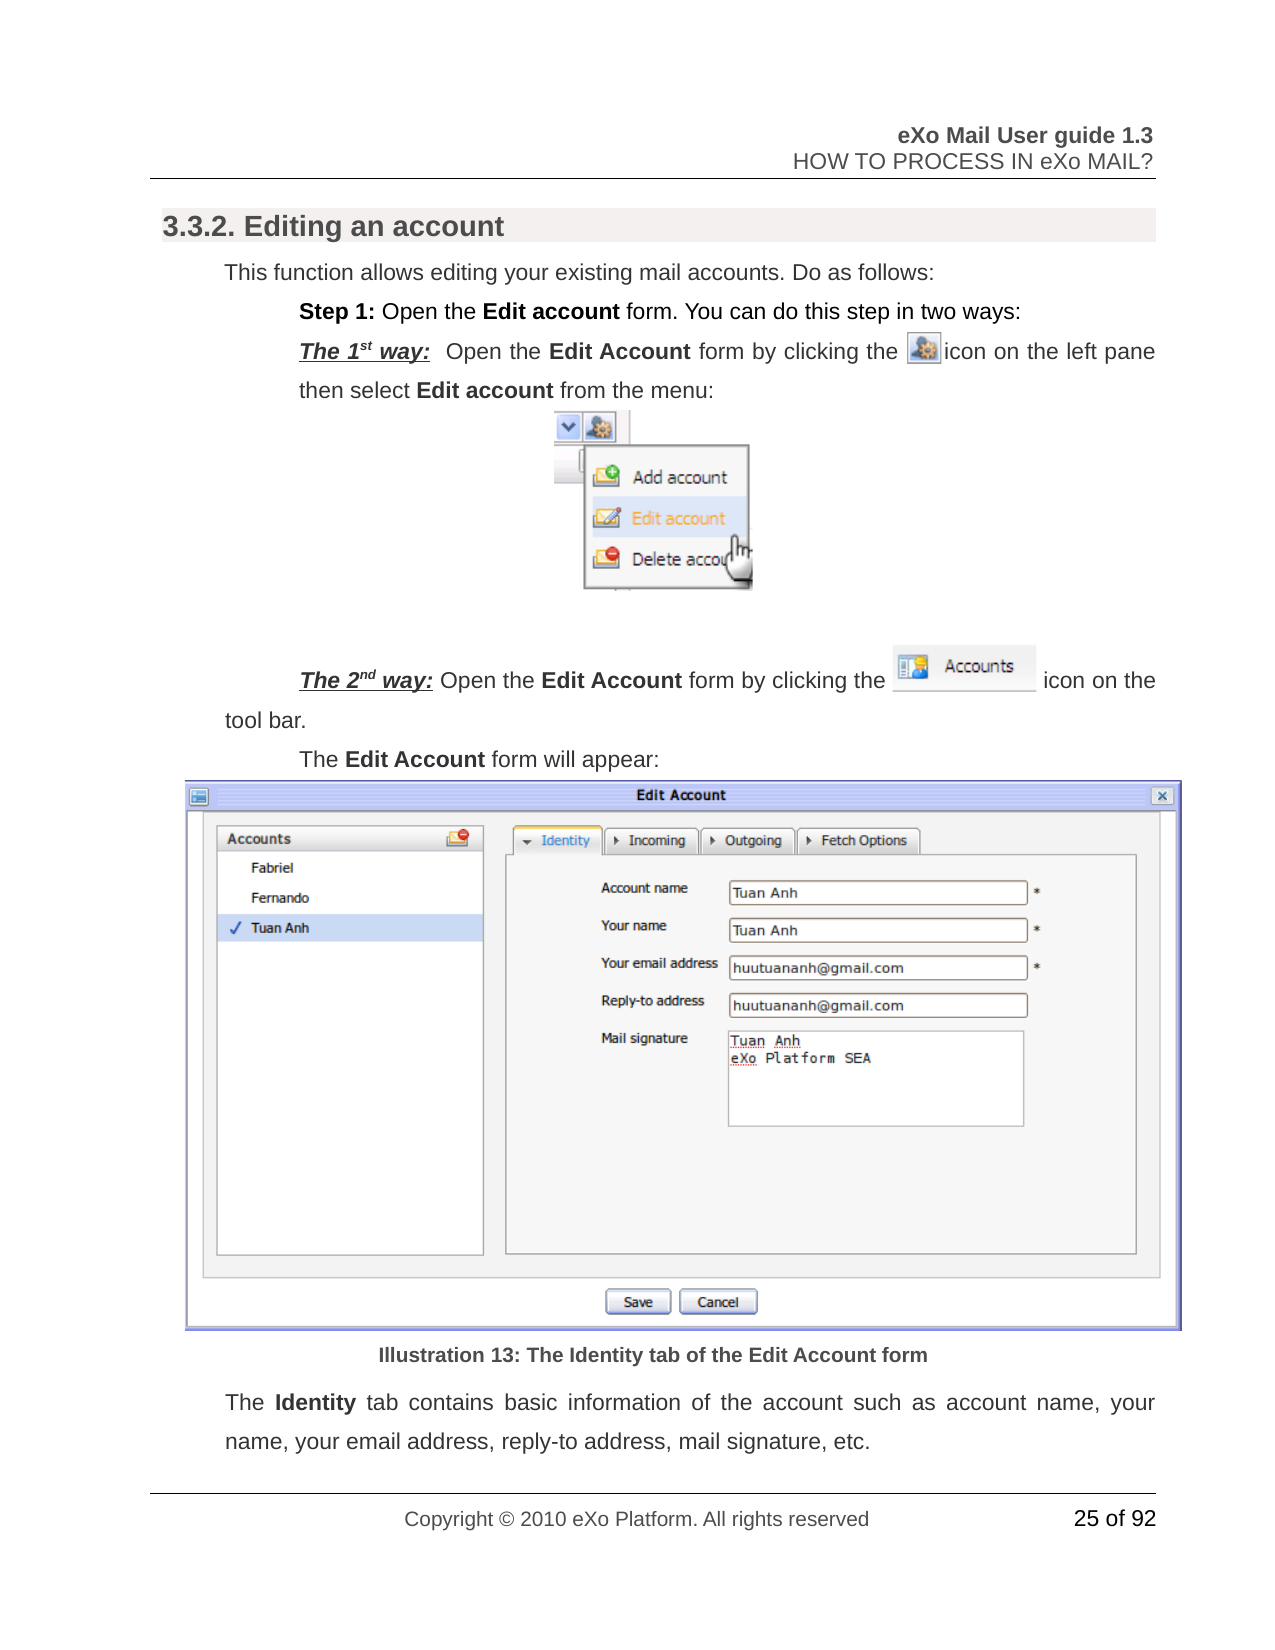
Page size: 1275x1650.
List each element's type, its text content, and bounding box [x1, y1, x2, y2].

picture [554, 410, 753, 591]
picture [184, 779, 1182, 1331]
subtitle Editing an account [162, 208, 1156, 242]
list The Edit Account form will appear: [261, 746, 1156, 772]
list Illustration 13: The Identity tab of the Edit Account form [155, 798, 1152, 1366]
list The 2nd way: Open the Edit Account form by clicking the icon on the tool bar. [187, 643, 1156, 733]
picture [892, 643, 1037, 692]
text This function allows editing your existing mail accounts. Do as follows: [224, 259, 1156, 285]
list The Identity tab contains basic information of the account such as account name, your name, your email address, reply-to address, mail signature, etc. [155, 1331, 1156, 1454]
list The 1st way: Open the Edit Account form by clicking the icon on the left pane then select Edit account from the menu: [261, 338, 1156, 404]
list Step 1: Open the Edit account form. You can do this step in two ways: [261, 298, 1156, 325]
picture [907, 332, 942, 364]
